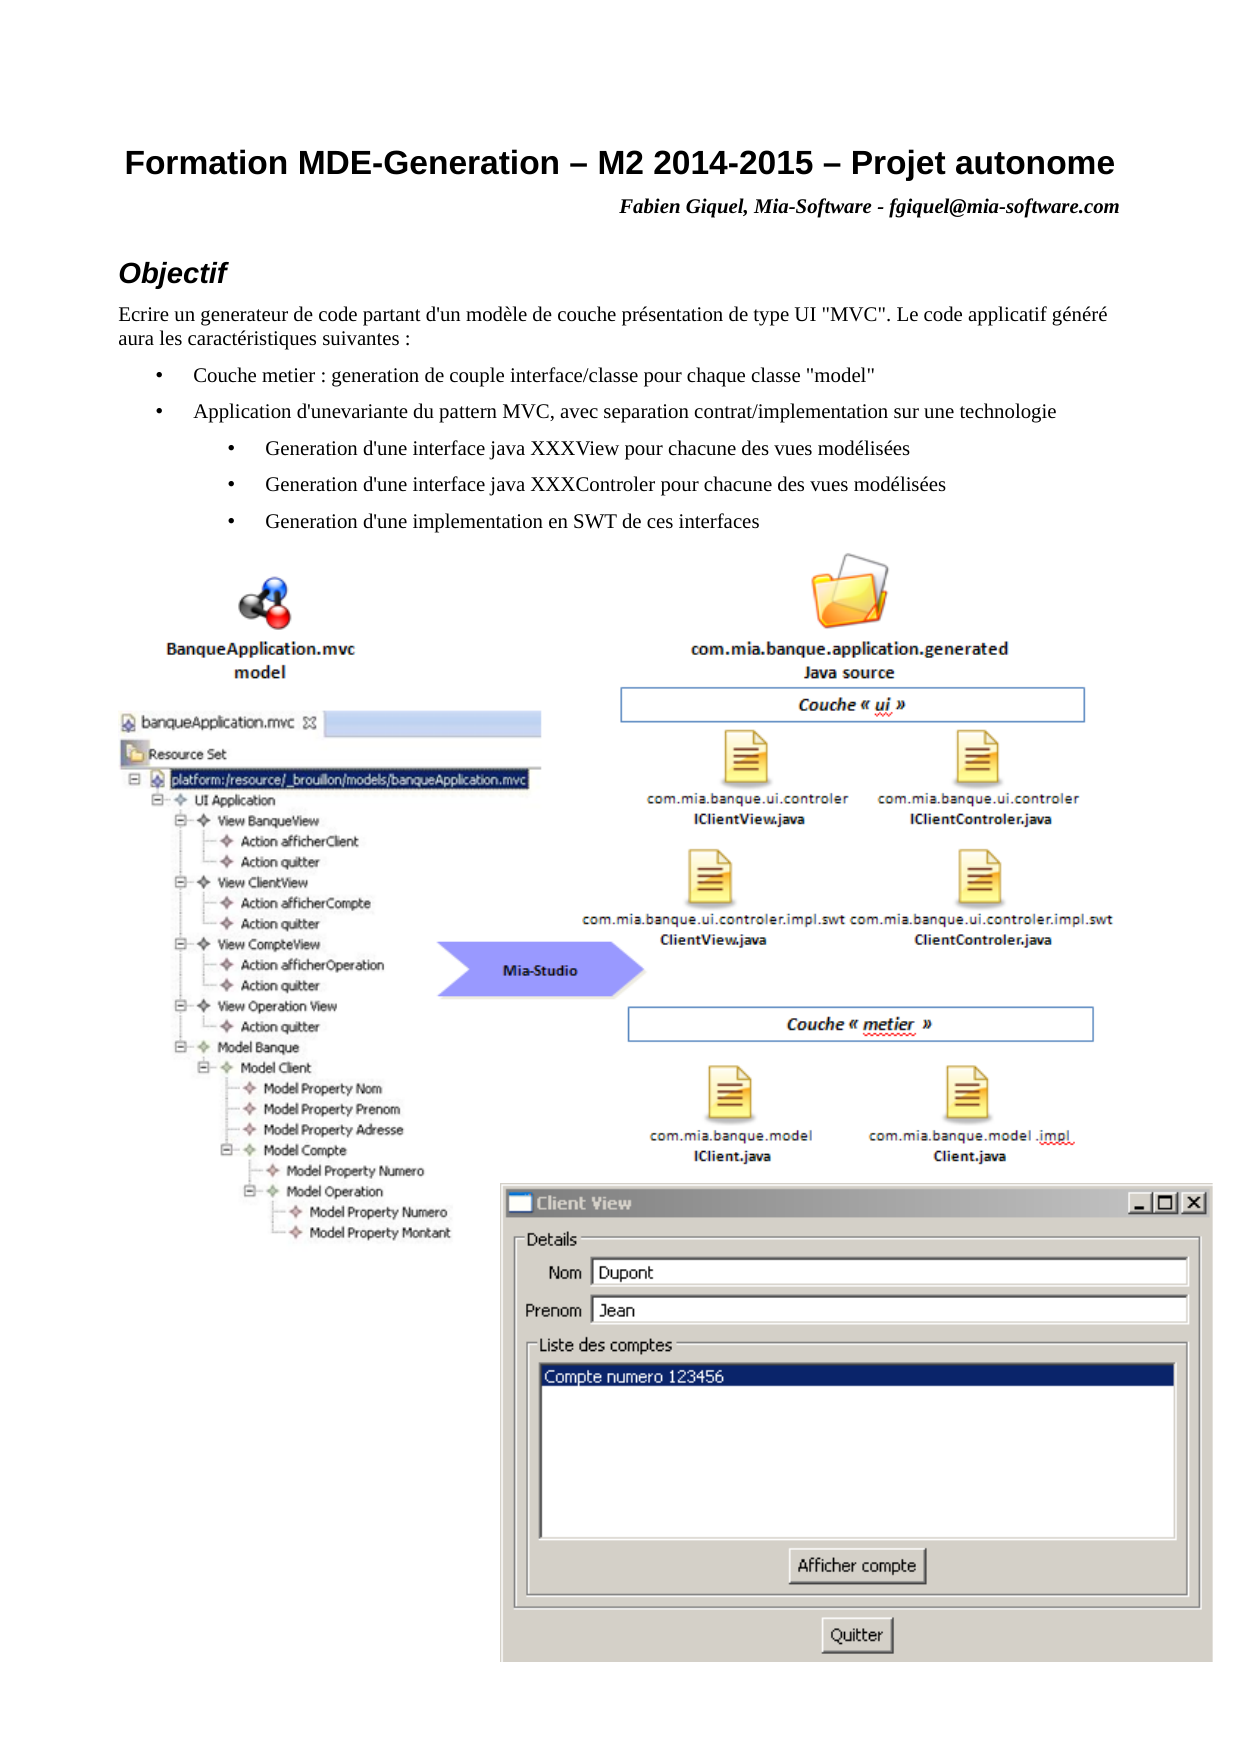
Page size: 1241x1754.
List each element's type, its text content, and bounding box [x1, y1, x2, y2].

list Application d'unevariante du pattern MVC, avec separation contrat/implementation sur une technologie [156, 399, 1122, 423]
text Fabien Giquel, Mia-Software - fgiquel@mia-software.com [118, 194, 1122, 218]
list Generation d'une interface java XXXControler pour chacune des vues modélisées [228, 472, 1122, 496]
picture [118, 549, 1122, 1257]
subtitle Formation MDE-Generation – M2 2014-2015 – Projet autonome [118, 143, 1122, 182]
list Generation d'une implementation en SWT de ces interfaces [228, 509, 1122, 533]
text Ecrire un generateur de code partant d'un modèle de couche présentation de type UI "MVC". Le code applicatif généré aura les caractéristiques suivantes : [118, 302, 1122, 350]
list Couche metier : generation de couple interface/classe pour chaque classe "model" [156, 362, 1122, 387]
list Generation d'une interface java XXXView pour chacune des vues modélisées [228, 436, 1122, 460]
subtitle Objectif [118, 256, 1122, 289]
